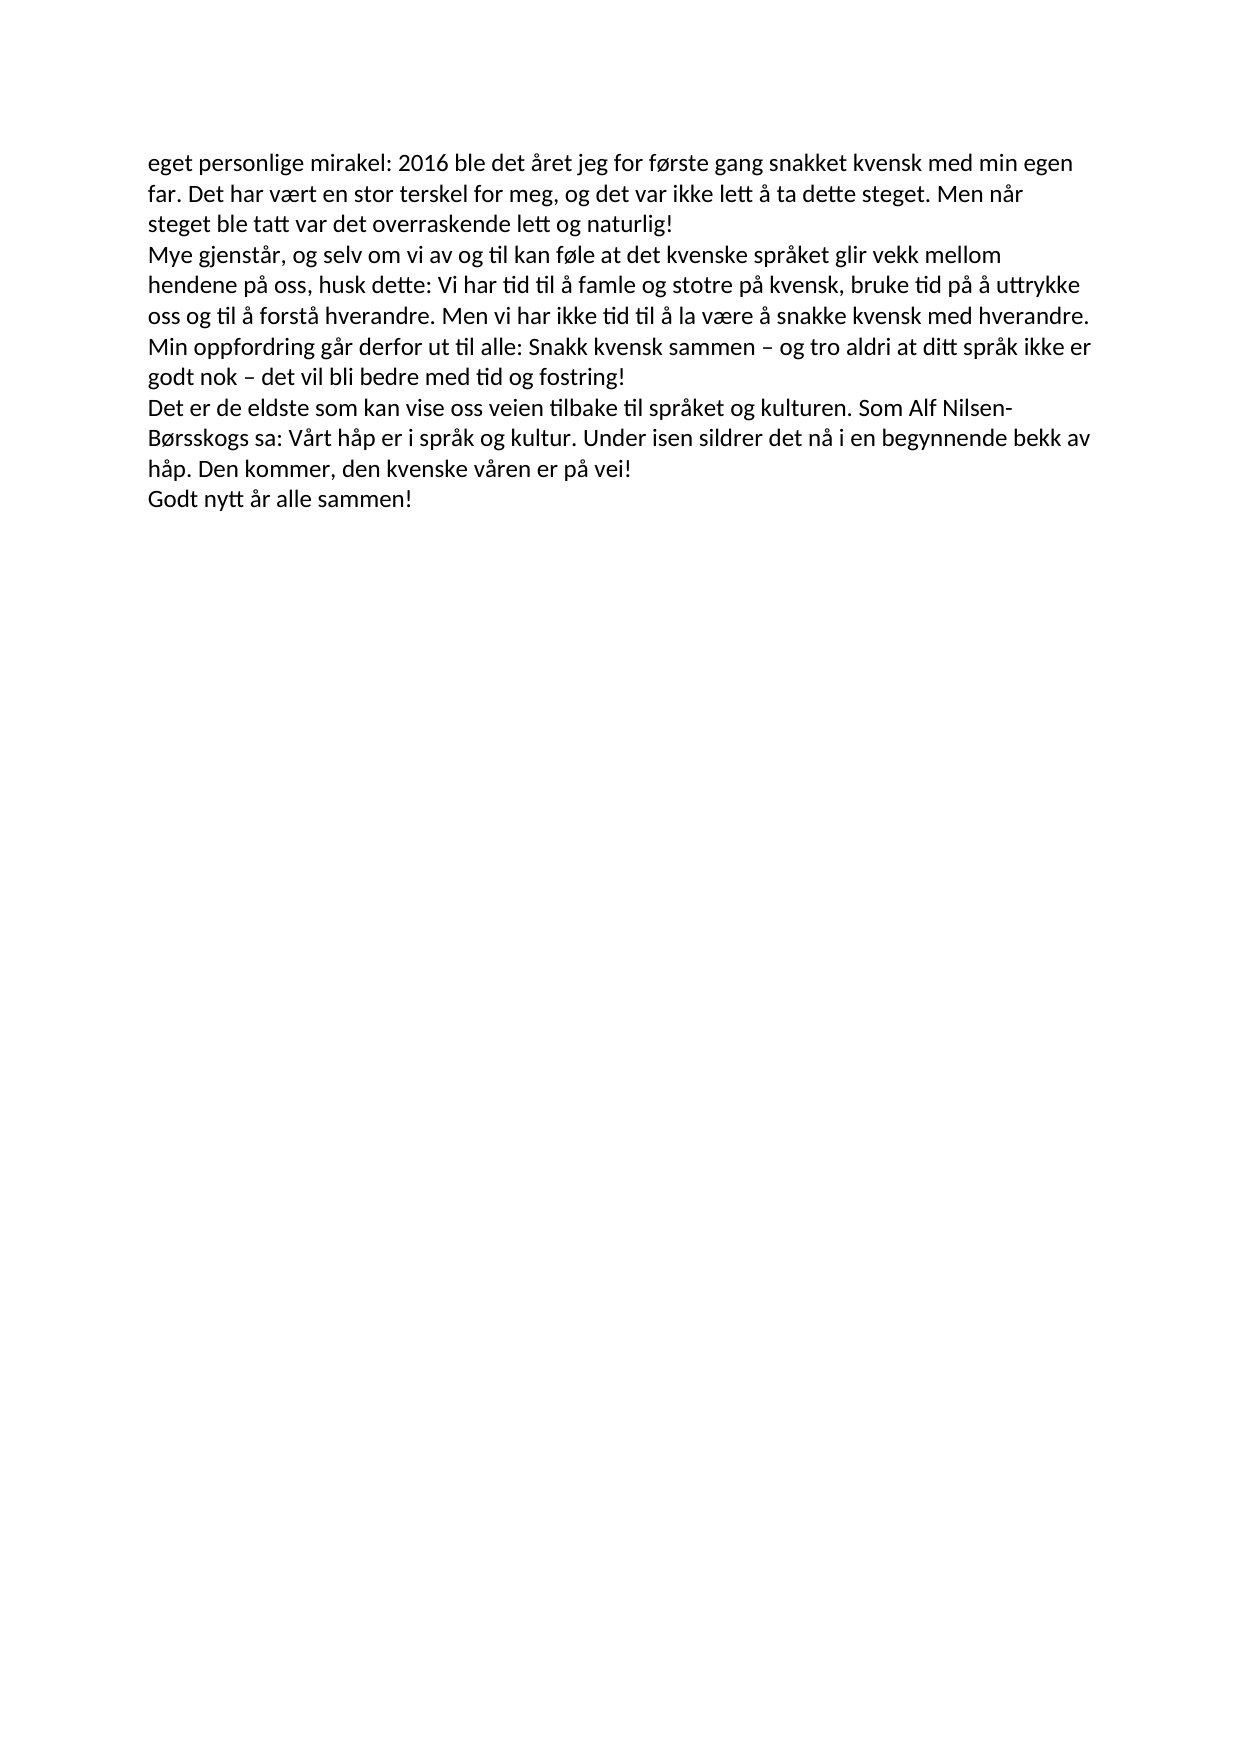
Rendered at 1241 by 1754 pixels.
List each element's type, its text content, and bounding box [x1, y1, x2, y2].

text Det er de eldste som kan vise oss veien tilbake til språket og kulturen. Som Alf Nilsen-Børsskogs sa: Vårt håp er i språk og kultur. Under isen sildrer det nå i en begynnende bekk av håp. Den kommer, den kvenske våren er på vei! [148, 392, 1093, 483]
text Godt nytt år alle sammen! [148, 483, 1093, 514]
text eget personlige mirakel: 2016 ble det året jeg for første gang snakket kvensk med min egen far. Det har vært en stor terskel for meg, og det var ikke lett å ta dette steget. Men når steget ble tatt var det overraskende lett og naturlig! [148, 148, 1093, 239]
text Mye gjenstår, og selv om vi av og til kan føle at det kvenske språket glir vekk mellom hendene på oss, husk dette: Vi har tid til å famle og stotre på kvensk, bruke tid på å uttrykke oss og til å forstå hverandre. Men vi har ikke tid til å la være å snakke kvensk med hverandre. Min oppfordring går derfor ut til alle: Snakk kvensk sammen – og tro aldri at ditt språk ikke er godt nok – det vil bli bedre med tid og fostring! [148, 239, 1093, 392]
